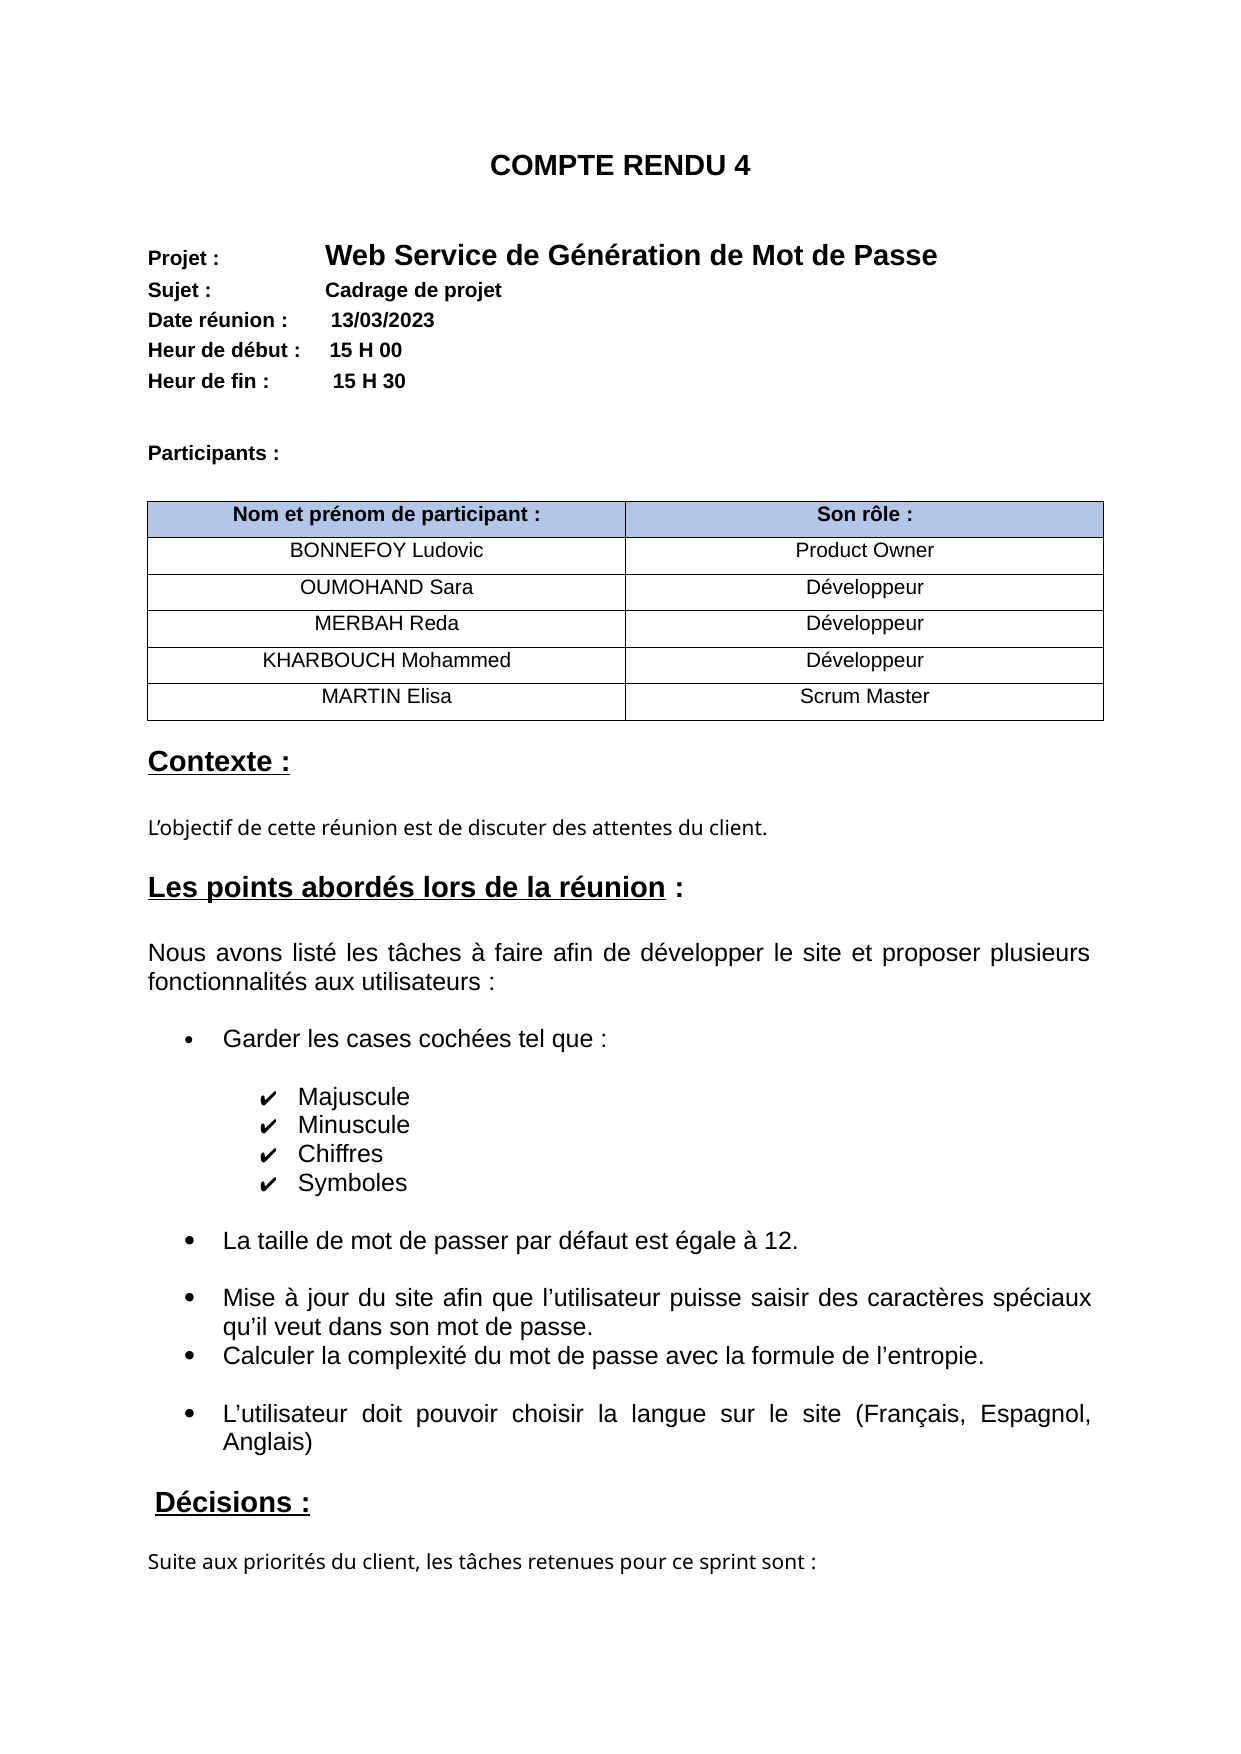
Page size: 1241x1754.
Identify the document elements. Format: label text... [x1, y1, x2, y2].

text Décisions : [148, 1485, 1093, 1518]
text Projet : Web Service de Génération de Mot de Passe [148, 238, 1093, 272]
table_header Son rôle : [626, 502, 1103, 537]
text Les points abordés lors de la réunion : [148, 869, 1093, 903]
table_header Nom et prénom de participant : [148, 502, 625, 537]
list Minuscule [260, 1110, 1093, 1139]
list Majuscule [260, 1082, 1093, 1110]
text COMPTE RENDU 4 [148, 148, 1093, 181]
table_cell MARTIN Elisa [148, 684, 625, 719]
table_cell Scrum Master [626, 684, 1103, 719]
list Calculer la complexité du mot de passe avec la formule de l’entropie. [185, 1341, 1093, 1370]
text Suite aux priorités du client, les tâches retenues pour ce sprint sont : [148, 1547, 1093, 1576]
table_cell BONNEFOY Ludovic [148, 538, 625, 574]
text Heur de fin : 15 H 30 [148, 368, 1093, 392]
table_cell MERBAH Reda [148, 611, 625, 647]
list Symboles [260, 1168, 1093, 1197]
list Chiffres [260, 1139, 1093, 1168]
table_cell Développeur [626, 611, 1103, 647]
text Contexte : [148, 744, 1093, 778]
list L’utilisateur doit pouvoir choisir la langue sur le site (Français, Espagnol, Anglais) [185, 1398, 1093, 1456]
text Participants : [148, 440, 1093, 464]
table_cell Développeur [626, 575, 1103, 610]
text Nous avons listé les tâches à faire afin de développer le site et proposer plusieurs fonctionnalités aux utilisateurs : [148, 938, 1093, 996]
list Garder les cases cochées tel que : [185, 1024, 1093, 1053]
list Mise à jour du site afin que l’utilisateur puisse saisir des caractères spéciaux qu’il veut dans son mot de passe. [185, 1283, 1093, 1341]
text Sujet : Cadrage de projet [148, 278, 1093, 302]
table_cell OUMOHAND Sara [148, 575, 625, 610]
list La taille de mot de passer par défaut est égale à 12. [185, 1226, 1093, 1254]
table_cell Développeur [626, 648, 1103, 683]
text L’objectif de cette réunion est de discuter des attentes du client. [148, 813, 1093, 841]
text Date réunion : 13/03/2023 [148, 308, 1093, 332]
table_cell Product Owner [626, 538, 1103, 574]
text Heur de début : 15 H 00 [148, 338, 1093, 362]
table_cell KHARBOUCH Mohammed [148, 648, 625, 683]
